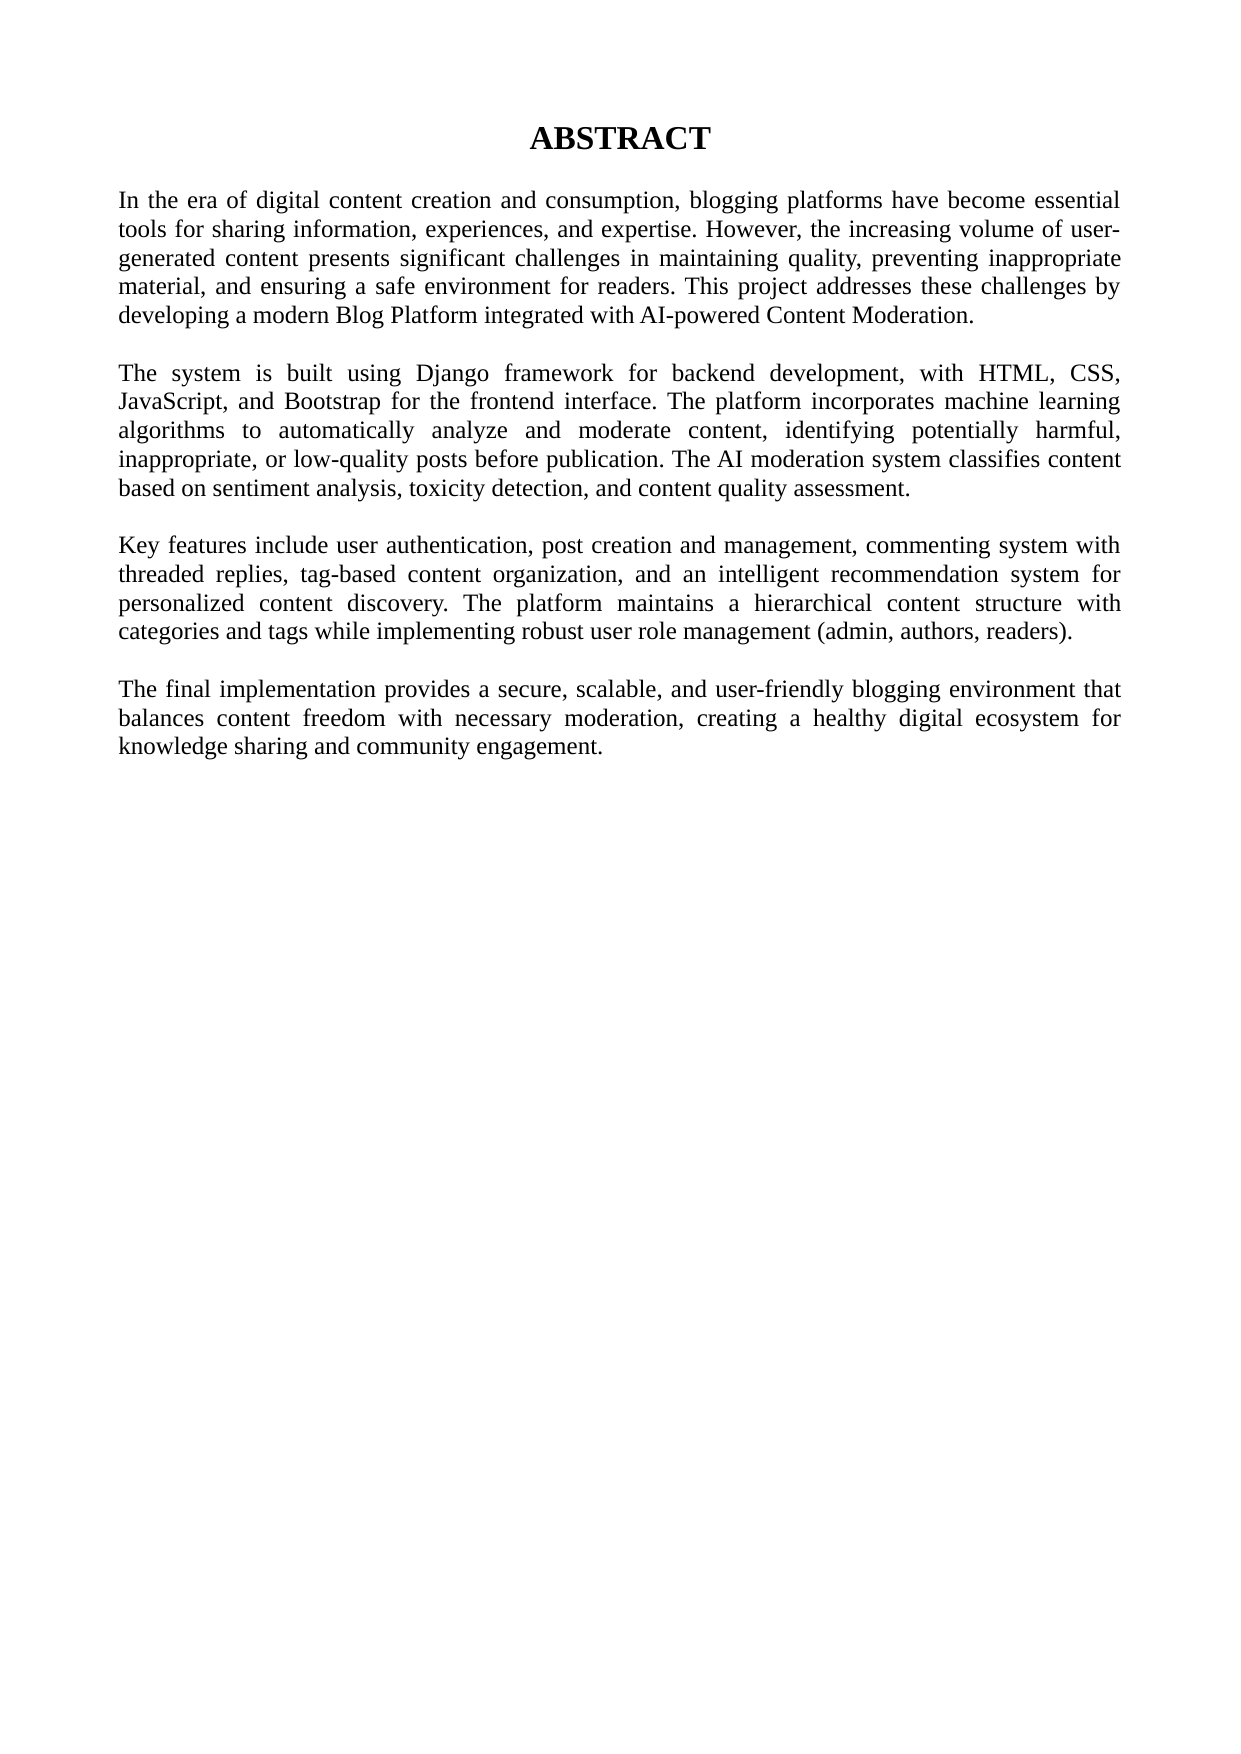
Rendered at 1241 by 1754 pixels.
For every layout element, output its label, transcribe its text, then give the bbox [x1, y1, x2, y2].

text In the era of digital content creation and consumption, blogging platforms have become essential tools for sharing information, experiences, and expertise. However, the increasing volume of user-generated content presents significant challenges in maintaining quality, preventing inappropriate material, and ensuring a safe environment for readers. This project addresses these challenges by developing a modern Blog Platform integrated with AI-powered Content Moderation. [118, 185, 1122, 329]
text Key features include user authentication, post creation and management, commenting system with threaded replies, tag-based content organization, and an intelligent recommendation system for personalized content discovery. The platform maintains a hierarchical content structure with categories and tags while implementing robust user role management (admin, authors, readers). [118, 530, 1122, 645]
text ABSTRACT [118, 118, 1122, 156]
text The final implementation provides a secure, scalable, and user-friendly blogging environment that balances content freedom with necessary moderation, creating a healthy digital ecosystem for knowledge sharing and community engagement. [118, 674, 1122, 760]
text The system is built using Django framework for backend development, with HTML, CSS, JavaScript, and Bootstrap for the frontend interface. The platform incorporates machine learning algorithms to automatically analyze and moderate content, identifying potentially harmful, inappropriate, or low-quality posts before publication. The AI moderation system classifies content based on sentiment analysis, toxicity detection, and content quality assessment. [118, 358, 1122, 501]
